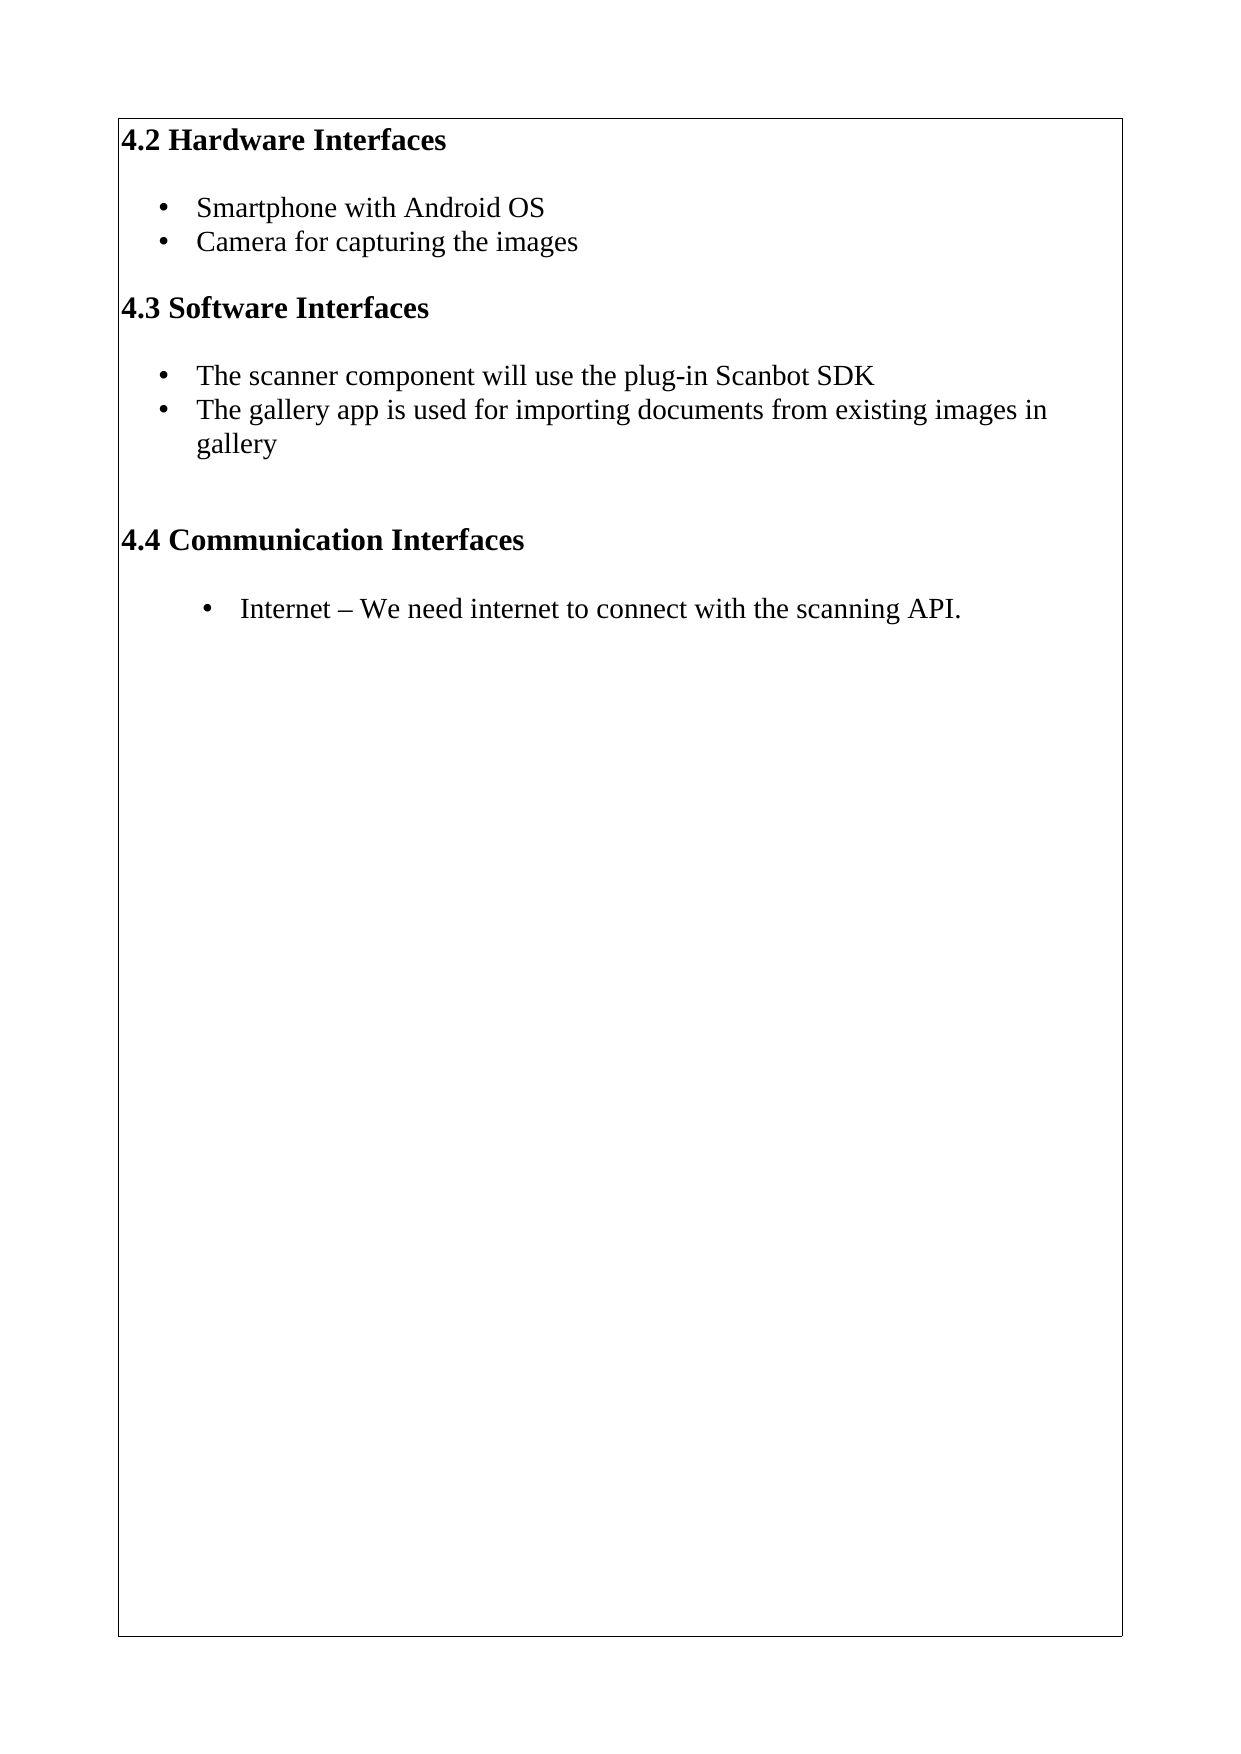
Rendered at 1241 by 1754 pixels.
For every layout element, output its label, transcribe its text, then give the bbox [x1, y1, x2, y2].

text 4.3 Software Interfaces [121, 289, 1119, 325]
list The gallery app is used for importing documents from existing images in gallery [159, 392, 1119, 459]
list The scanner component will use the plug-in Scanbot SDK [159, 358, 1119, 392]
list Camera for capturing the images [159, 224, 1119, 258]
text 4.4 Communication Interfaces [121, 522, 1119, 558]
list Smartphone with Android OS [159, 191, 1119, 224]
list Internet – We need internet to connect with the scanning API. [202, 591, 1119, 625]
text 4.2 Hardware Interfaces [121, 121, 1119, 157]
